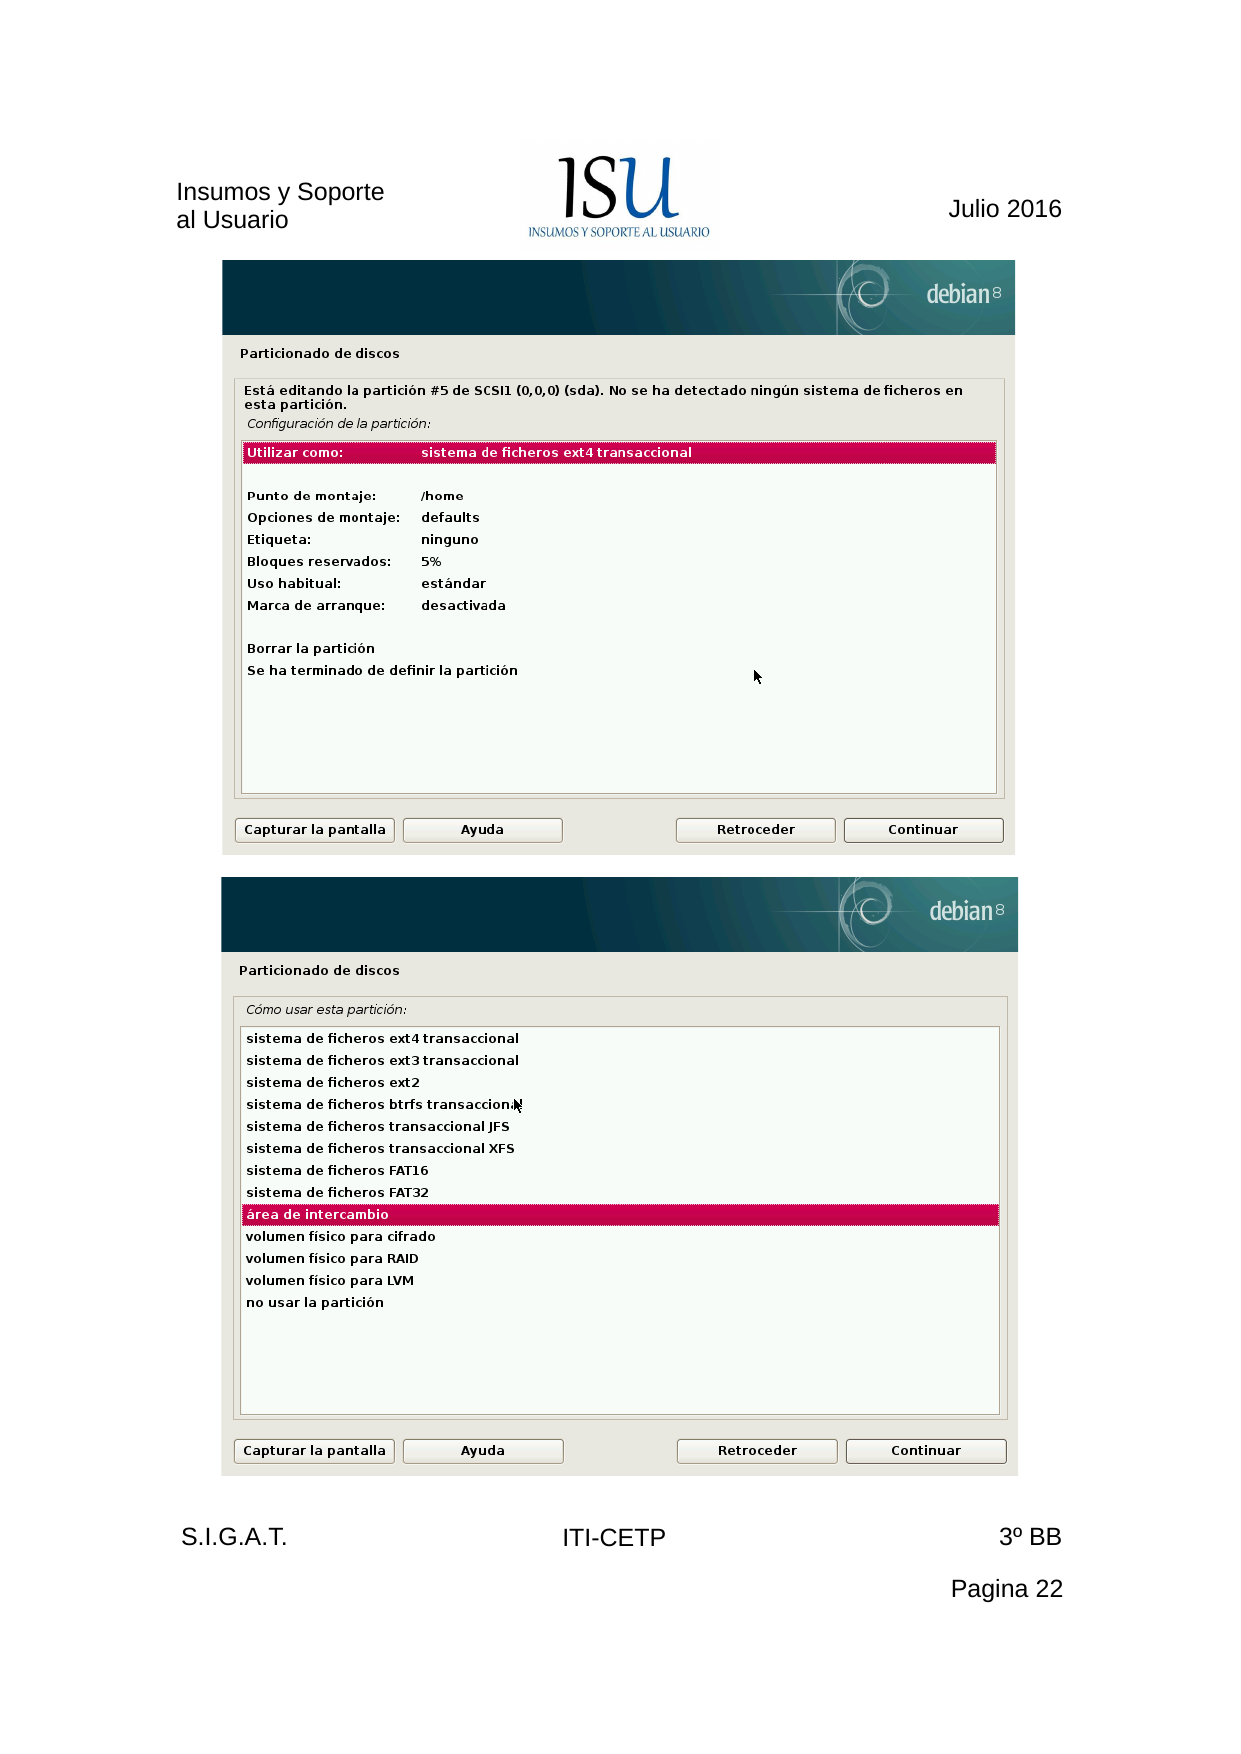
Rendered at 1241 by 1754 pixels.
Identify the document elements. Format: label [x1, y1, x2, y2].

picture [221, 877, 1019, 1476]
picture [222, 260, 1015, 855]
picture [517, 138, 723, 252]
